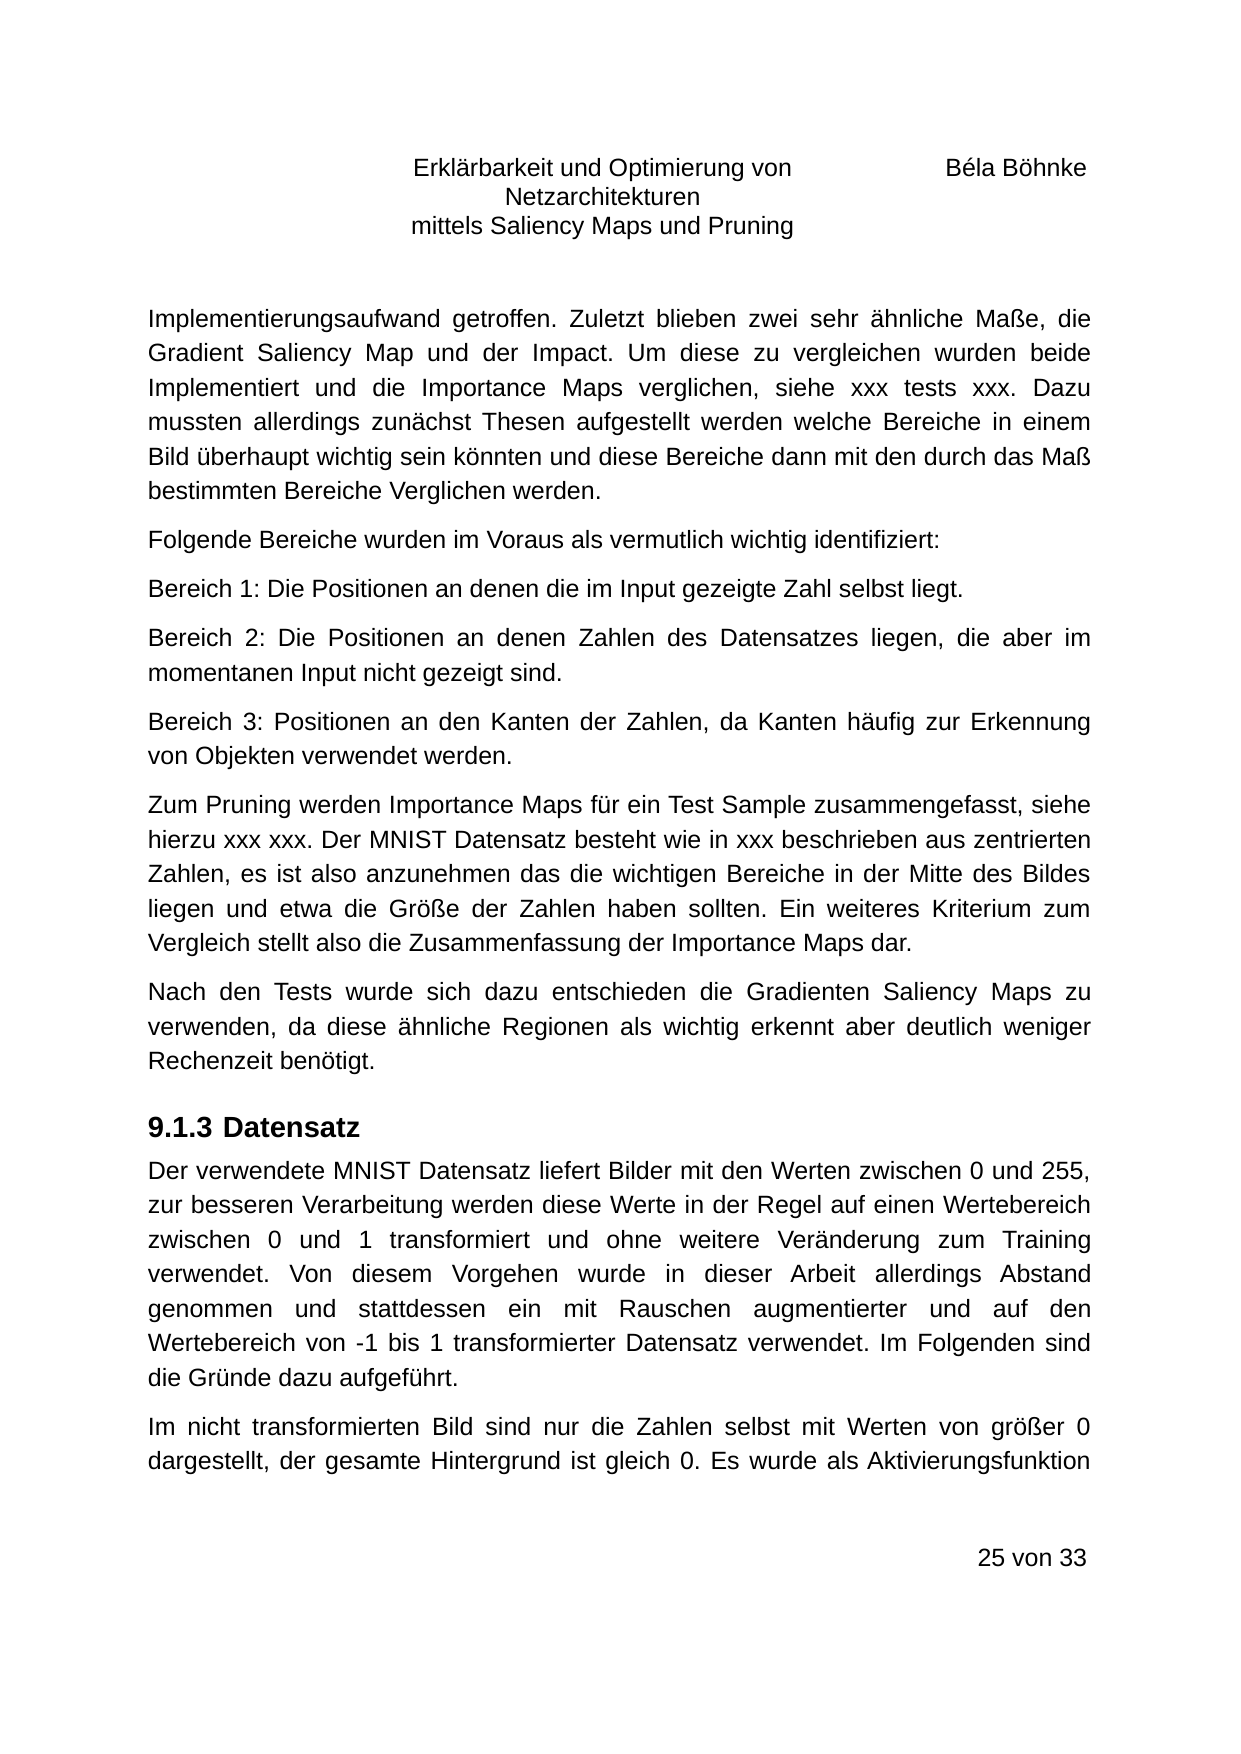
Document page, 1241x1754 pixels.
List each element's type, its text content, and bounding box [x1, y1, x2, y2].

text Zum Pruning werden Importance Maps für ein Test Sample zusammengefasst, siehe hierzu xxx xxx. Der MNIST Datensatz besteht wie in xxx beschrieben aus zentrierten Zahlen, es ist also anzunehmen das die wichtigen Bereiche in der Mitte des Bildes liegen und etwa die Größe der Zahlen haben sollten. Ein weiteres Kriterium zum Vergleich stellt also die Zusammenfassung der Importance Maps dar. [148, 790, 1093, 957]
text Implementierungsaufwand getroffen. Zuletzt blieben zwei sehr ähnliche Maße, die Gradient Saliency Map und der Impact. Um diese zu vergleichen wurden beide Implementiert und die Importance Maps verglichen, siehe xxx tests xxx. Dazu mussten allerdings zunächst Thesen aufgestellt werden welche Bereiche in einem Bild überhaupt wichtig sein könnten und diese Bereiche dann mit den durch das Maß bestimmten Bereiche Verglichen werden. [148, 303, 1093, 505]
text Bereich 2: Die Positionen an denen Zahlen des Datensatzes liegen, die aber im momentanen Input nicht gezeigt sind. [148, 623, 1093, 686]
subtitle Datensatz [148, 1110, 1093, 1143]
text Bereich 1: Die Positionen an denen die im Input gezeigte Zahl selbst liegt. [148, 574, 1093, 603]
text Bereich 3: Positionen an den Kanten der Zahlen, da Kanten häufig zur Erkennung von Objekten verwendet werden. [148, 707, 1093, 770]
text Nach den Tests wurde sich dazu entschieden die Gradienten Saliency Maps zu verwenden, da diese ähnliche Regionen als wichtig erkennt aber deutlich weniger Rechenzeit benötigt. [148, 977, 1093, 1075]
text Der verwendete MNIST Datensatz liefert Bilder mit den Werten zwischen 0 und 255, zur besseren Verarbeitung werden diese Werte in der Regel auf einen Wertebereich zwischen 0 und 1 transformiert und ohne weitere Veränderung zum Training verwendet. Von diesem Vorgehen wurde in dieser Arbeit allerdings Abstand genommen und stattdessen ein mit Rauschen augmentierter und auf den Wertebereich von -1 bis 1 transformierter Datensatz verwendet. Im Folgenden sind die Gründe dazu aufgeführt. [148, 1156, 1093, 1391]
text Folgende Bereiche wurden im Voraus als vermutlich wichtig identifiziert: [148, 525, 1093, 554]
text Im nicht transformierten Bild sind nur die Zahlen selbst mit Werten von größer 0 dargestellt, der gesamte Hintergrund ist gleich 0. Es wurde als Aktivierungsfunktion [148, 1412, 1093, 1475]
